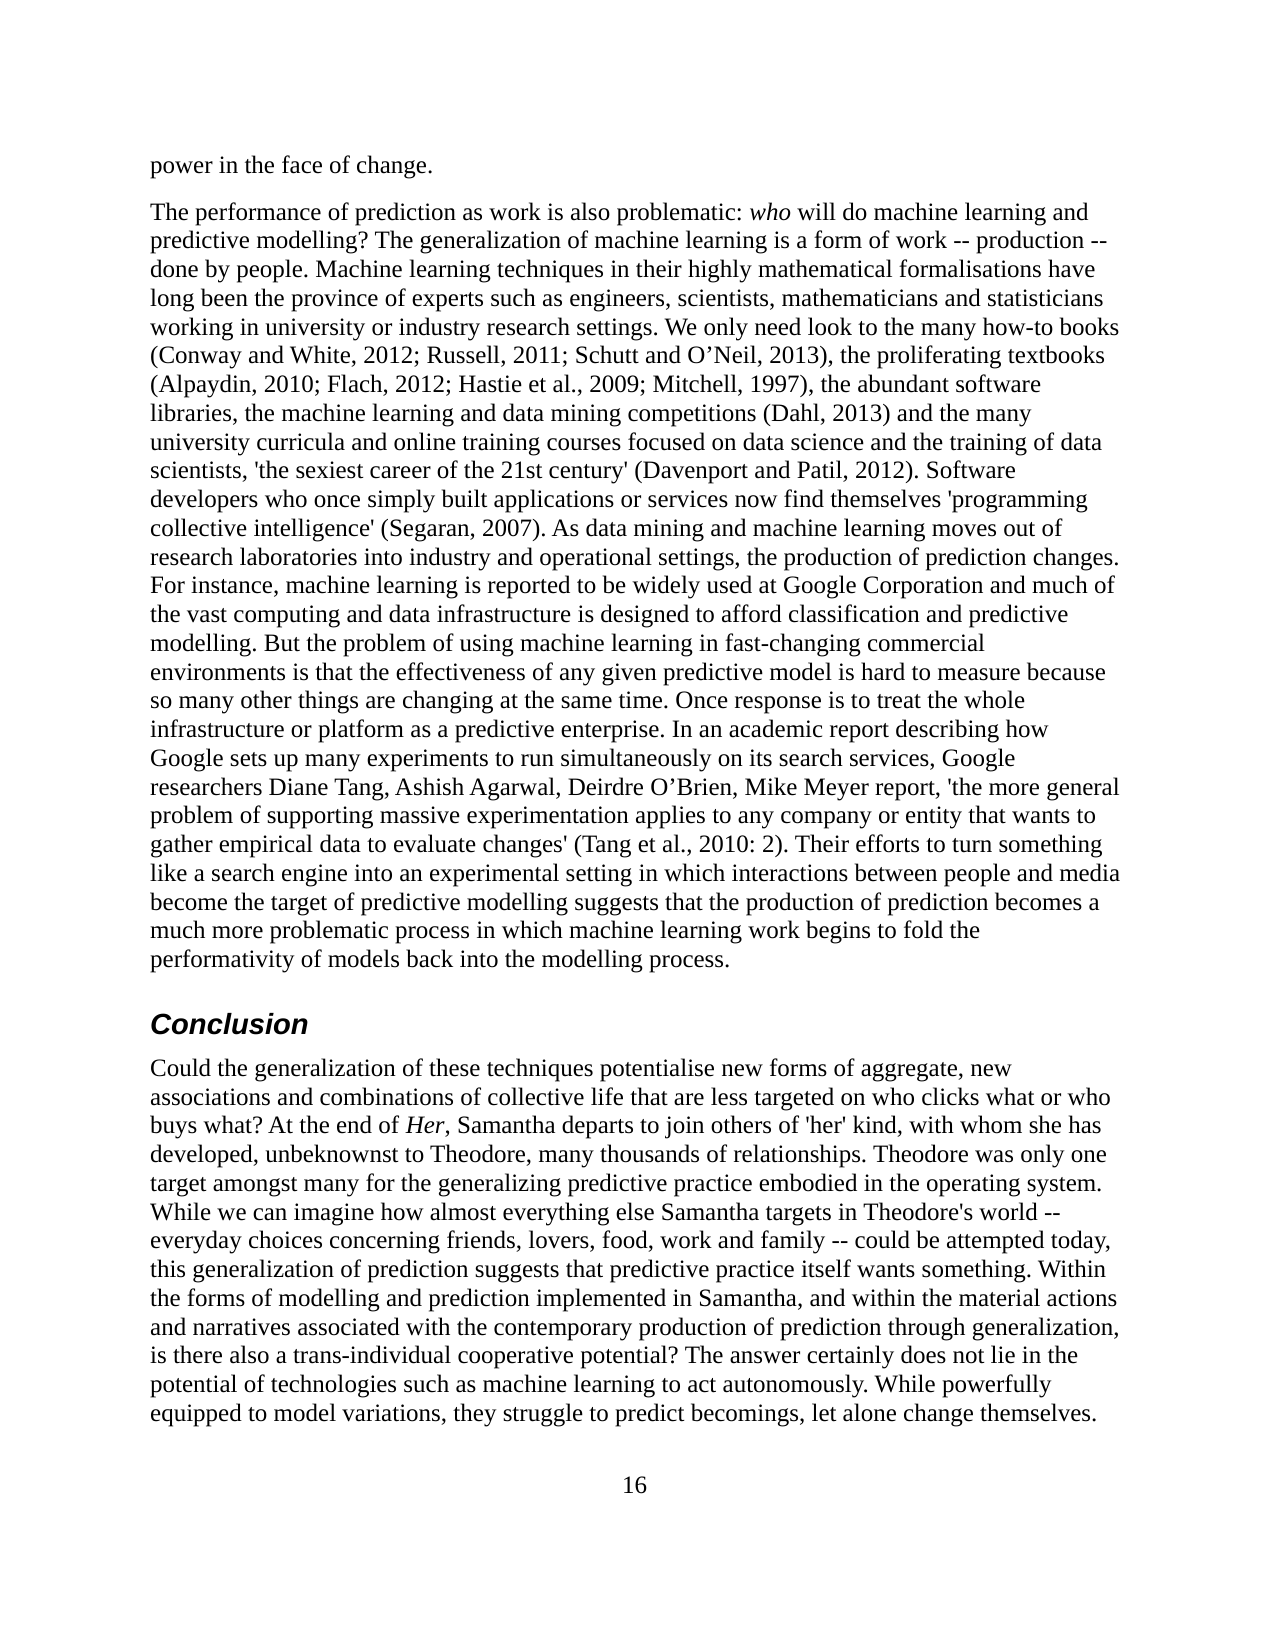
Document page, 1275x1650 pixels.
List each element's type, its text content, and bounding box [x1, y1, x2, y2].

text The performance of prediction as work is also problematic: who will do machine learning and predictive modelling? The generalization of machine learning is a form of work -- production -- done by people. Machine learning techniques in their highly mathematical formalisations have long been the province of experts such as engineers, scientists, mathematicians and statisticians working in university or industry research settings. We only need look to the many how-to books (Conway and White, 2012; Russell, 2011; Schutt and O’Neil, 2013), the proliferating textbooks (Alpaydin, 2010; Flach, 2012; Hastie et al., 2009; Mitchell, 1997), the abundant software libraries, the machine learning and data mining competitions (Dahl, 2013) and the many university curricula and online training courses focused on data science and the training of data scientists, 'the sexiest career of the 21st century' (Davenport and Patil, 2012). Software developers who once simply built applications or services now find themselves 'programming collective intelligence' (Segaran, 2007). As data mining and machine learning moves out of research laboratories into industry and operational settings, the production of prediction changes. For instance, machine learning is reported to be widely used at Google Corporation and much of the vast computing and data infrastructure is designed to afford classification and predictive modelling. But the problem of using machine learning in fast-changing commercial environments is that the effectiveness of any given predictive model is hard to measure because so many other things are changing at the same time. Once response is to treat the whole infrastructure or platform as a predictive enterprise. In an academic report describing how Google sets up many experiments to run simultaneously on its search services, Google researchers Diane Tang, Ashish Agarwal, Deirdre O’Brien, Mike Meyer report, 'the more general problem of supporting massive experimentation applies to any company or entity that wants to gather empirical data to evaluate changes' (Tang et al., 2010: 2). Their efforts to turn something like a search engine into an experimental setting in which interactions between people and media become the target of predictive modelling suggests that the production of prediction becomes a much more problematic process in which machine learning work begins to fold the performativity of models back into the modelling process. [150, 197, 1125, 973]
text power in the face of change. [150, 150, 1125, 179]
subtitle Conclusion [150, 1007, 1125, 1040]
text Could the generalization of these techniques potentialise new forms of aggregate, new associations and combinations of collective life that are less targeted on who clicks what or who buys what? At the end of Her, Samantha departs to join others of 'her' kind, with whom she has developed, unbeknownst to Theodore, many thousands of relationships. Theodore was only one target amongst many for the generalizing predictive practice embodied in the operating system. While we can imagine how almost everything else Samantha targets in Theodore's world -- everyday choices concerning friends, lovers, food, work and family -- could be attempted today, this generalization of prediction suggests that predictive practice itself wants something. Within the forms of modelling and prediction implemented in Samantha, and within the material actions and narratives associated with the contemporary production of prediction through generalization, is there also a trans-individual cooperative potential? The answer certainly does not lie in the potential of technologies such as machine learning to act autonomously. While powerfully equipped to model variations, they struggle to predict becomings, let alone change themselves. [150, 1053, 1125, 1427]
